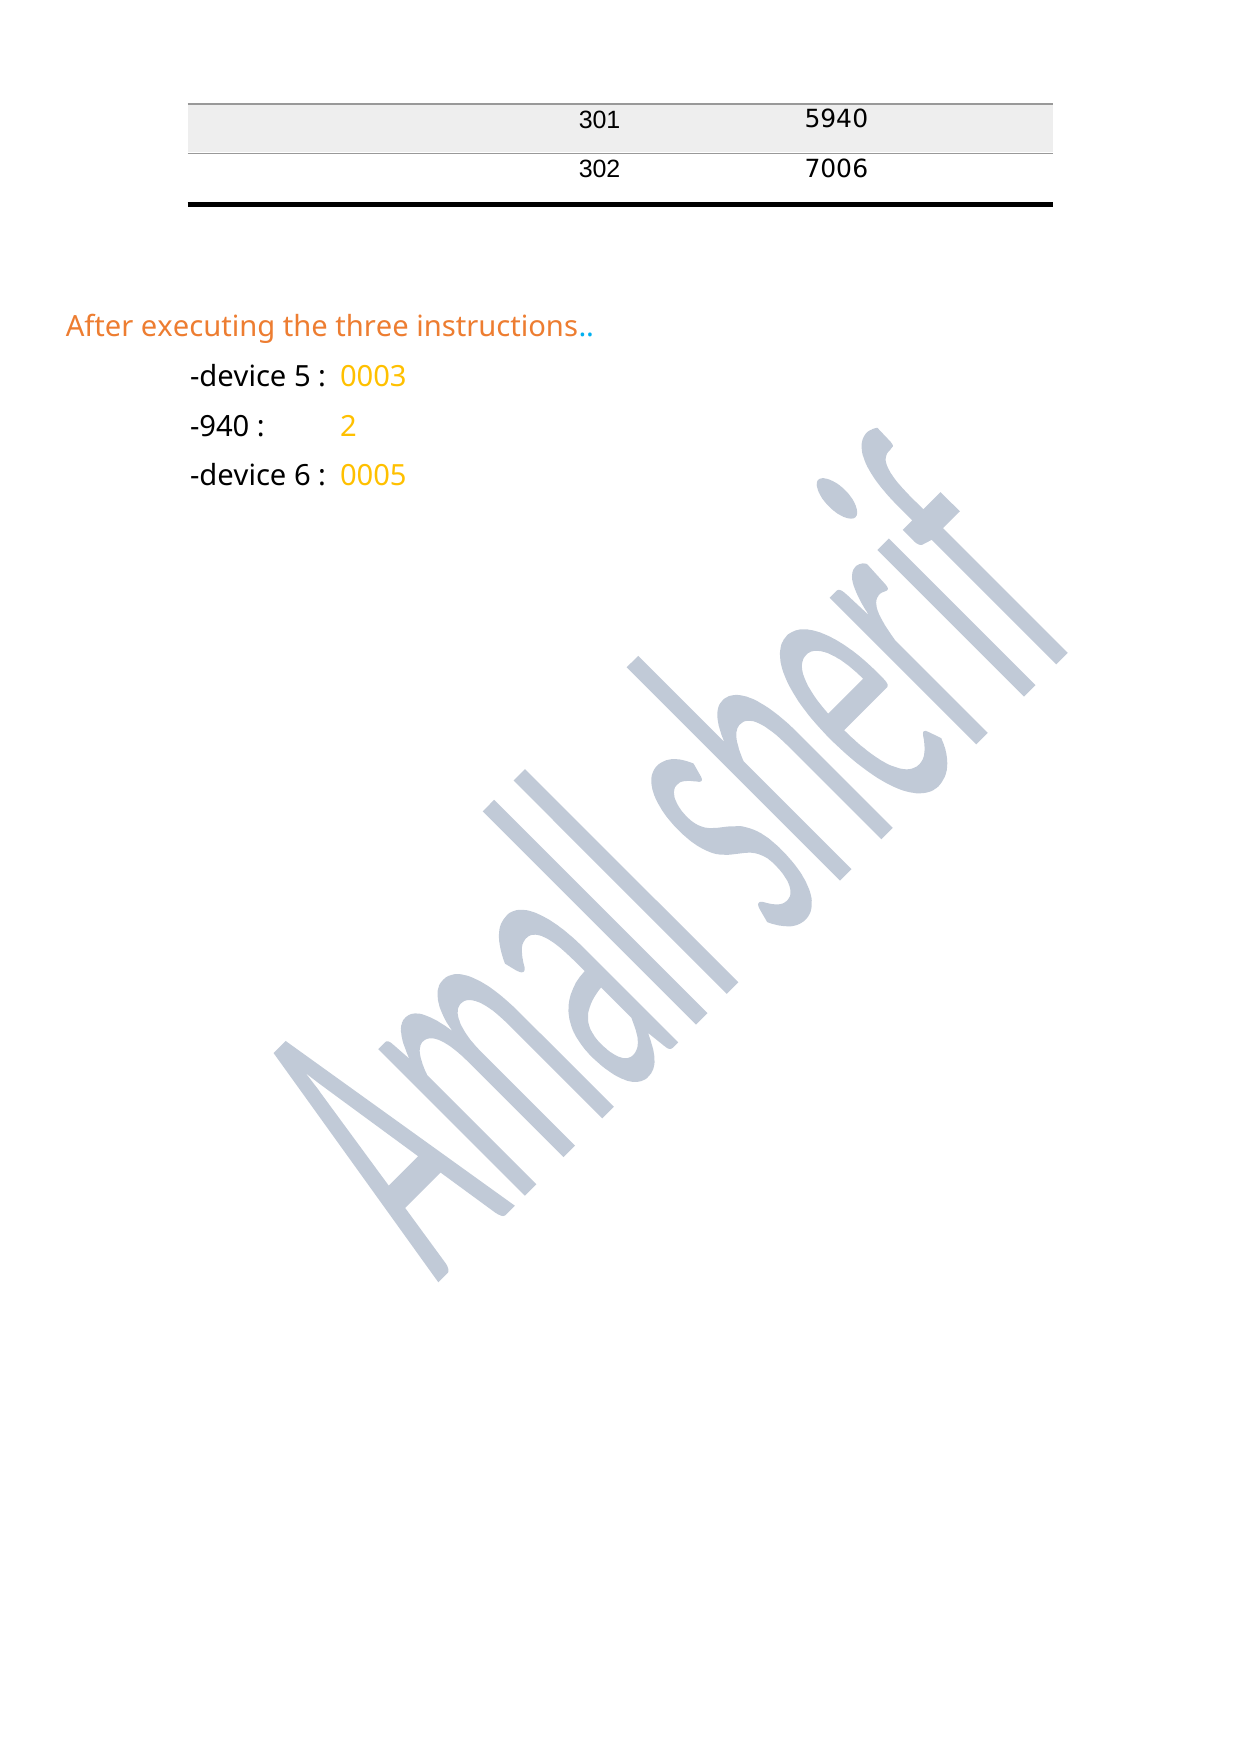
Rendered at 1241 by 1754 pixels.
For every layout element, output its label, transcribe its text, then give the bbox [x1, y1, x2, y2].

table_cell 5940 [620, 105, 1053, 152]
table_cell 7006 [620, 154, 1053, 202]
list -940 : 2 [190, 405, 1125, 444]
list -device 5 : 0003 [190, 355, 1125, 395]
table_cell 301 [188, 105, 620, 152]
list [886, 454, 1125, 494]
list -device 6 : 0005 [190, 454, 885, 494]
table_cell 302 [188, 154, 620, 202]
list After executing the three instructions.. [66, 306, 1125, 345]
